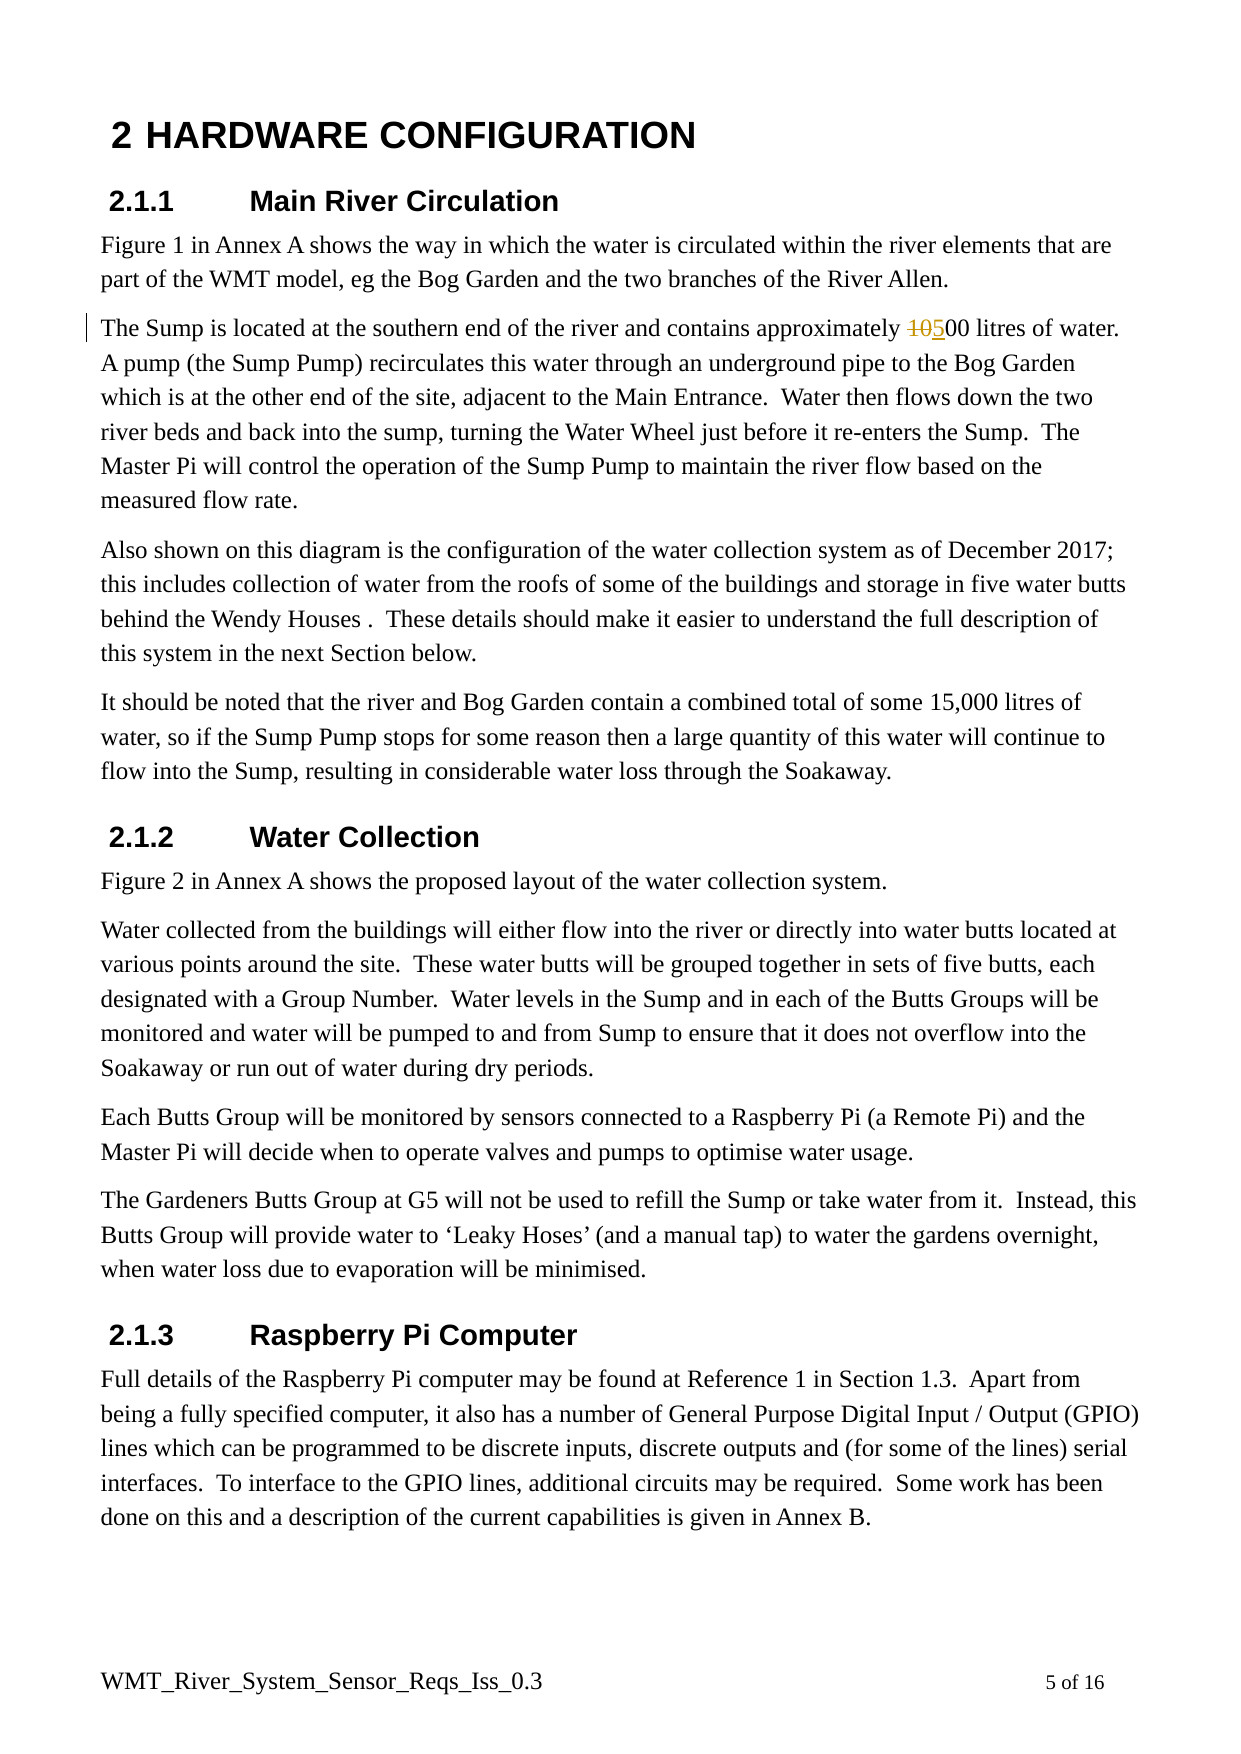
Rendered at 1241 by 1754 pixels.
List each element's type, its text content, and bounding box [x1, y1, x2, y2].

text Water collected from the buildings will either flow into the river or directly into water butts located at various points around the site. These water butts will be grouped together in sets of five butts, each designated with a Group Number. Water levels in the Sump and in each of the Butts Groups will be monitored and water will be pumped to and from Sump to ensure that it does not overflow into the Soakaway or run out of water during dry periods. [100, 915, 1140, 1082]
text Figure 1 in Annex A shows the way in which the water is circulated within the river elements that are part of the WMT model, eg the Bog Garden and the two branches of the River Allen. [100, 230, 1140, 293]
subtitle Raspberry Pi Computer [100, 1318, 1140, 1352]
text It should be noted that the river and Bog Garden contain a combined total of some 15,000 litres of water, so if the Sump Pump stops for some reason then a large quantity of this water will continue to flow into the Sump, resulting in considerable water loss through the Soakaway. [100, 687, 1140, 785]
text Each Butts Group will be monitored by sensors connected to a Raspberry Pi (a Remote Pi) and the Master Pi will decide when to operate valves and pumps to optimise water usage. [100, 1102, 1140, 1165]
subtitle HARDWARE CONFIGURATION [100, 113, 1140, 156]
text The Gardeners Butts Group at G5 will not be used to refill the Sump or take water from it. Instead, this Butts Group will provide water to ‘Leaky Hoses’ (and a manual tap) to water the gardens overnight, when water loss due to evaporation will be minimised. [100, 1186, 1140, 1283]
subtitle Main River Circulation [100, 183, 1140, 217]
text Also shown on this diagram is the configuration of the water collection system as of December 2017; this includes collection of water from the roofs of some of the buildings and storage in five water butts behind the Wendy Houses . These details should make it easier to understand the full description of this system in the next Section below. [100, 535, 1140, 667]
text Figure 2 in Annex A shows the proposed layout of the water collection system. [100, 866, 1140, 895]
text Full details of the Raspberry Pi computer may be found at Reference 1 in Section 1.3. Apart from being a fully specified computer, it also has a number of General Purpose Digital Input / Output (GPIO) lines which can be programmed to be discrete inputs, discrete outputs and (for some of the lines) serial interfaces. To interface to the GPIO lines, additional circuits may be required. Some work has been done on this and a description of the current capabilities is given in Annex B. [100, 1364, 1140, 1531]
text The Sump is located at the southern end of the river and contains approximately 500 litres of water. A pump (the Sump Pump) recirculates this water through an underground pipe to the Bog Garden which is at the other end of the site, adjacent to the Main Entrance. Water then flows down the two river beds and back into the sump, turning the Water Wheel just before it re-enters the Sump. The Master Pi will control the operation of the Sump Pump to maintain the river flow based on the measured flow rate. [100, 313, 1140, 514]
subtitle Water Collection [100, 820, 1140, 853]
